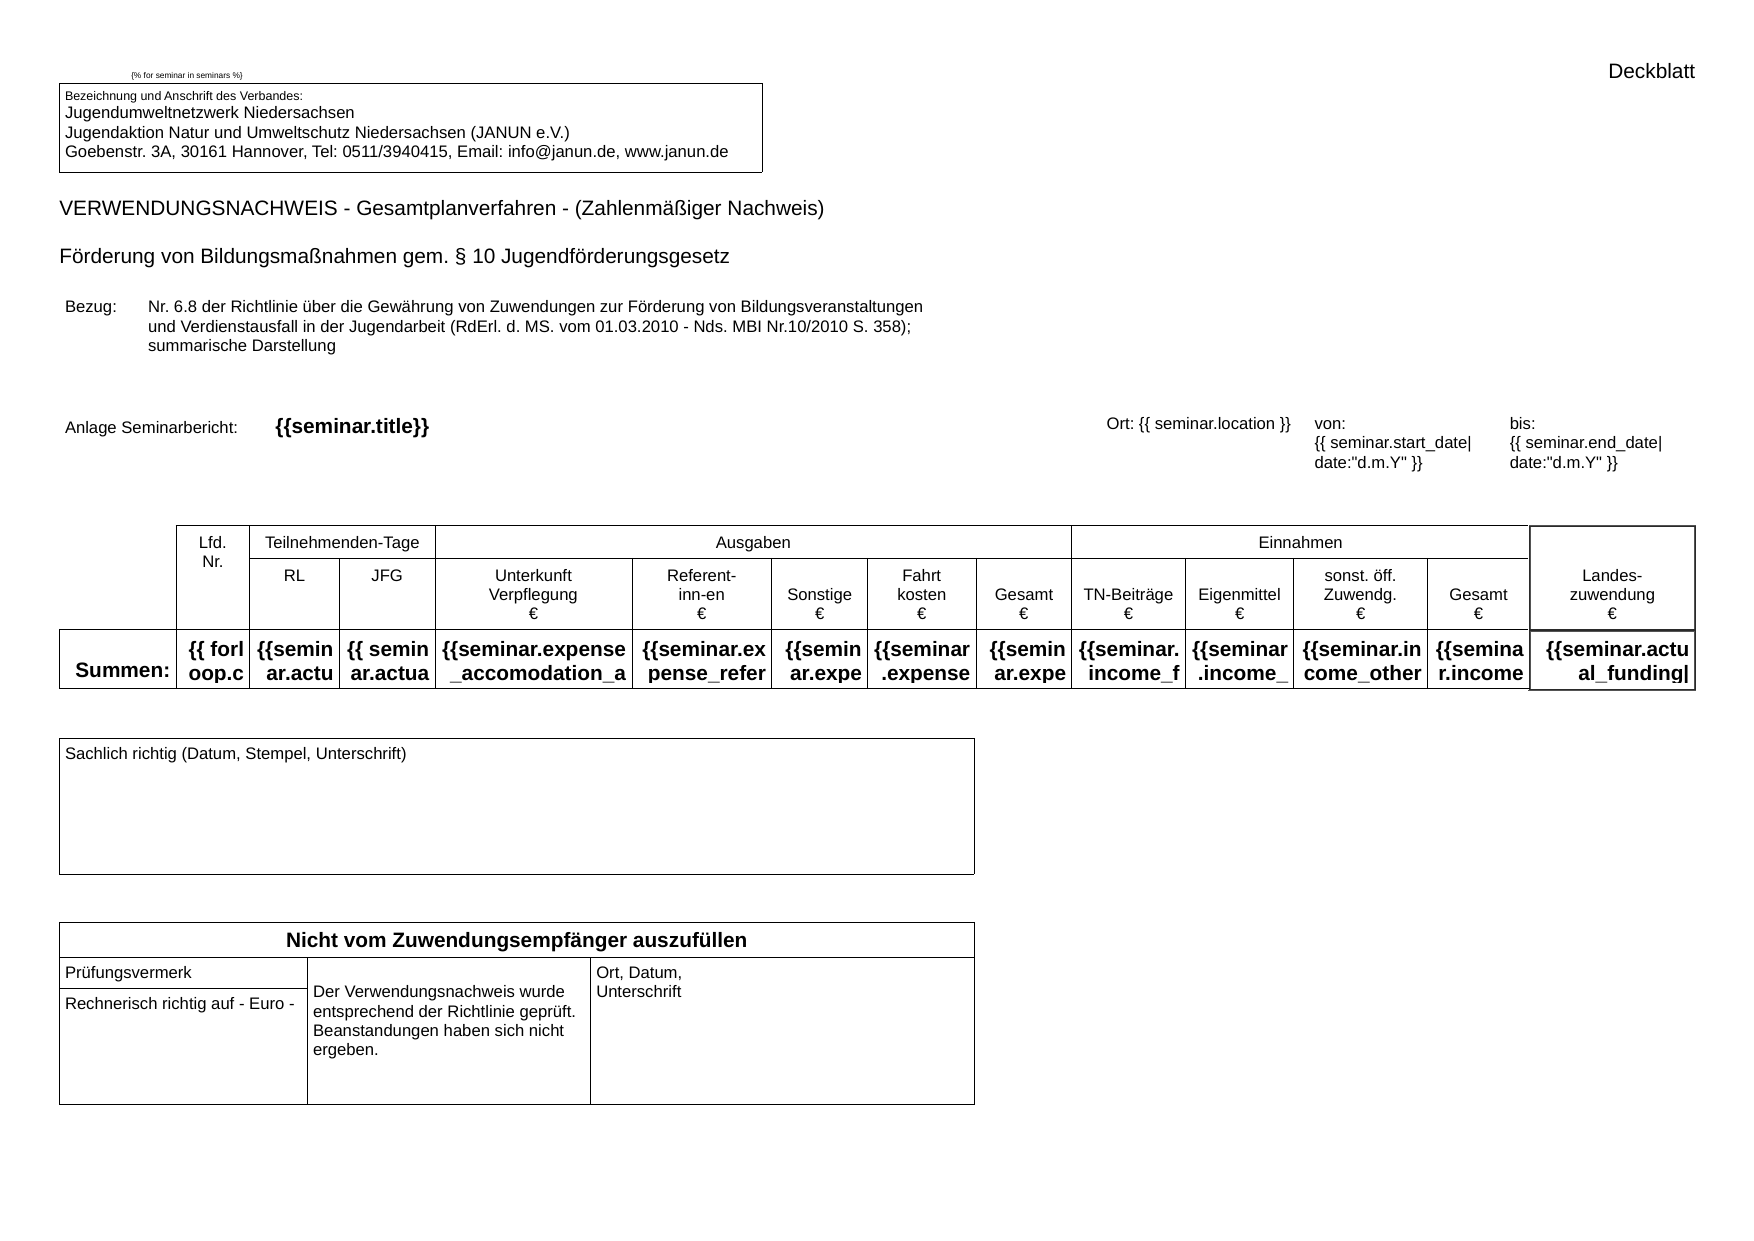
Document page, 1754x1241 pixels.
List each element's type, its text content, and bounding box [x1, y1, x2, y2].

table_cell {{seminar.actual_funding|floatformat:2}} [1531, 632, 1694, 688]
table_header Einnahmen [1072, 526, 1528, 558]
table_cell Referent- inn-en € [633, 559, 771, 629]
table_header Lfd. Nr. [177, 526, 249, 629]
table_header Anlage Seminarbericht: [59, 408, 269, 477]
table_header Teilnehmenden-Tage [250, 526, 435, 558]
table_header Sachlich richtig (Datum, Stempel, Unterschrift) [60, 739, 974, 874]
table_cell {{seminar.expense_total|floatformat:2}} [977, 630, 1071, 688]
table_cell {{seminar.income_public|floatformat:2}} [1186, 630, 1293, 688]
table_header [59, 525, 176, 629]
table_header Nicht vom Zuwendungsempfänger auszufüllen [60, 923, 974, 957]
table_cell {{seminar.actual_attendence_days_total}} [250, 630, 339, 688]
table_cell TN-Beiträge € [1072, 559, 1185, 629]
text {% for seminar in seminars %} Deckblatt [59, 59, 1695, 83]
table_cell Der Verwendungsnachweis wurde entsprechend der Richtlinie geprüft. Beanstandungen haben sich nicht ergeben. [308, 958, 590, 1104]
table_cell Ort, Datum, Unterschrift [591, 958, 974, 1104]
table_cell {{ seminar.actual_attendence_days_jfg }} [340, 630, 435, 688]
table_cell JFG [340, 559, 435, 629]
text VERWENDUNGSNACHWEIS - Gesamtplanverfahren - (Zahlenmäßiger Nachweis) [59, 196, 1695, 219]
table_cell {{seminar.income_total|floatformat:2}} [1428, 630, 1528, 688]
table_cell Summen: [60, 630, 176, 688]
table_cell {{seminar.income_other|floatformat:2}} [1294, 630, 1427, 688]
table_cell {{seminar.expense_travel|floatformat:2}} [868, 630, 976, 688]
text Förderung von Bildungsmaßnahmen gem. § 10 Jugendförderungsgesetz [59, 243, 1695, 267]
table_cell {{seminar.expense_accomodation_and_catering|floatformat:2}} [436, 630, 632, 688]
table_cell Sonstige € [772, 559, 867, 629]
table_cell Prüfungsvermerk [60, 958, 307, 988]
table_cell {{seminar.expense_other|floatformat:2}} [772, 630, 867, 688]
table_header Bezug: [59, 291, 142, 360]
table_header {{seminar.title}} [270, 408, 1101, 477]
table_header von: {{ seminar.start_date|date:"d.m.Y" }} [1309, 408, 1504, 477]
table_cell RL [250, 559, 339, 629]
table_header Nr. 6.8 der Richtlinie über die Gewährung von Zuwendungen zur Förderung von Bildungsveranstaltungen und Verdienstausfall in der Jugendarbeit (RdErl. d. MS. vom 01.03.2010 - Nds. MBI Nr.10/2010 S. 358); summarische Darstellung [142, 291, 1695, 360]
table_header Ort: {{ seminar.location }} [1101, 408, 1309, 477]
table_cell Unterkunft Verpflegung € [436, 559, 632, 629]
table_header Landes- zuwendung € [1531, 528, 1694, 629]
table_cell {{seminar.income_fees|floatformat:2}} [1072, 630, 1185, 688]
table_header Ausgaben [436, 526, 1071, 558]
table_cell {{ forloop.counter }} [177, 630, 249, 688]
table_cell Gesamt € [977, 559, 1071, 629]
table_cell Fahrt kosten € [868, 559, 976, 629]
table_cell Rechnerisch richtig auf - Euro - [60, 989, 307, 1104]
table_cell sonst. öff. Zuwendg. € [1294, 559, 1427, 629]
table_cell Gesamt € [1428, 559, 1528, 629]
table_header Bezeichnung und Anschrift des Verbandes: Jugendumweltnetzwerk Niedersachsen Jugendaktion Natur und Umweltschutz Niedersachsen (JANUN e.V.) Goebenstr. 3A, 30161 Hannover, Tel: 0511/3940415, Email: info@janun.de, www.janun.de [60, 84, 762, 172]
table_header bis: {{ seminar.end_date|date:"d.m.Y" }} [1504, 408, 1695, 477]
table_cell {{seminar.expense_referent|floatformat:2}} [633, 630, 771, 688]
table_cell Eigenmittel € [1186, 559, 1293, 629]
